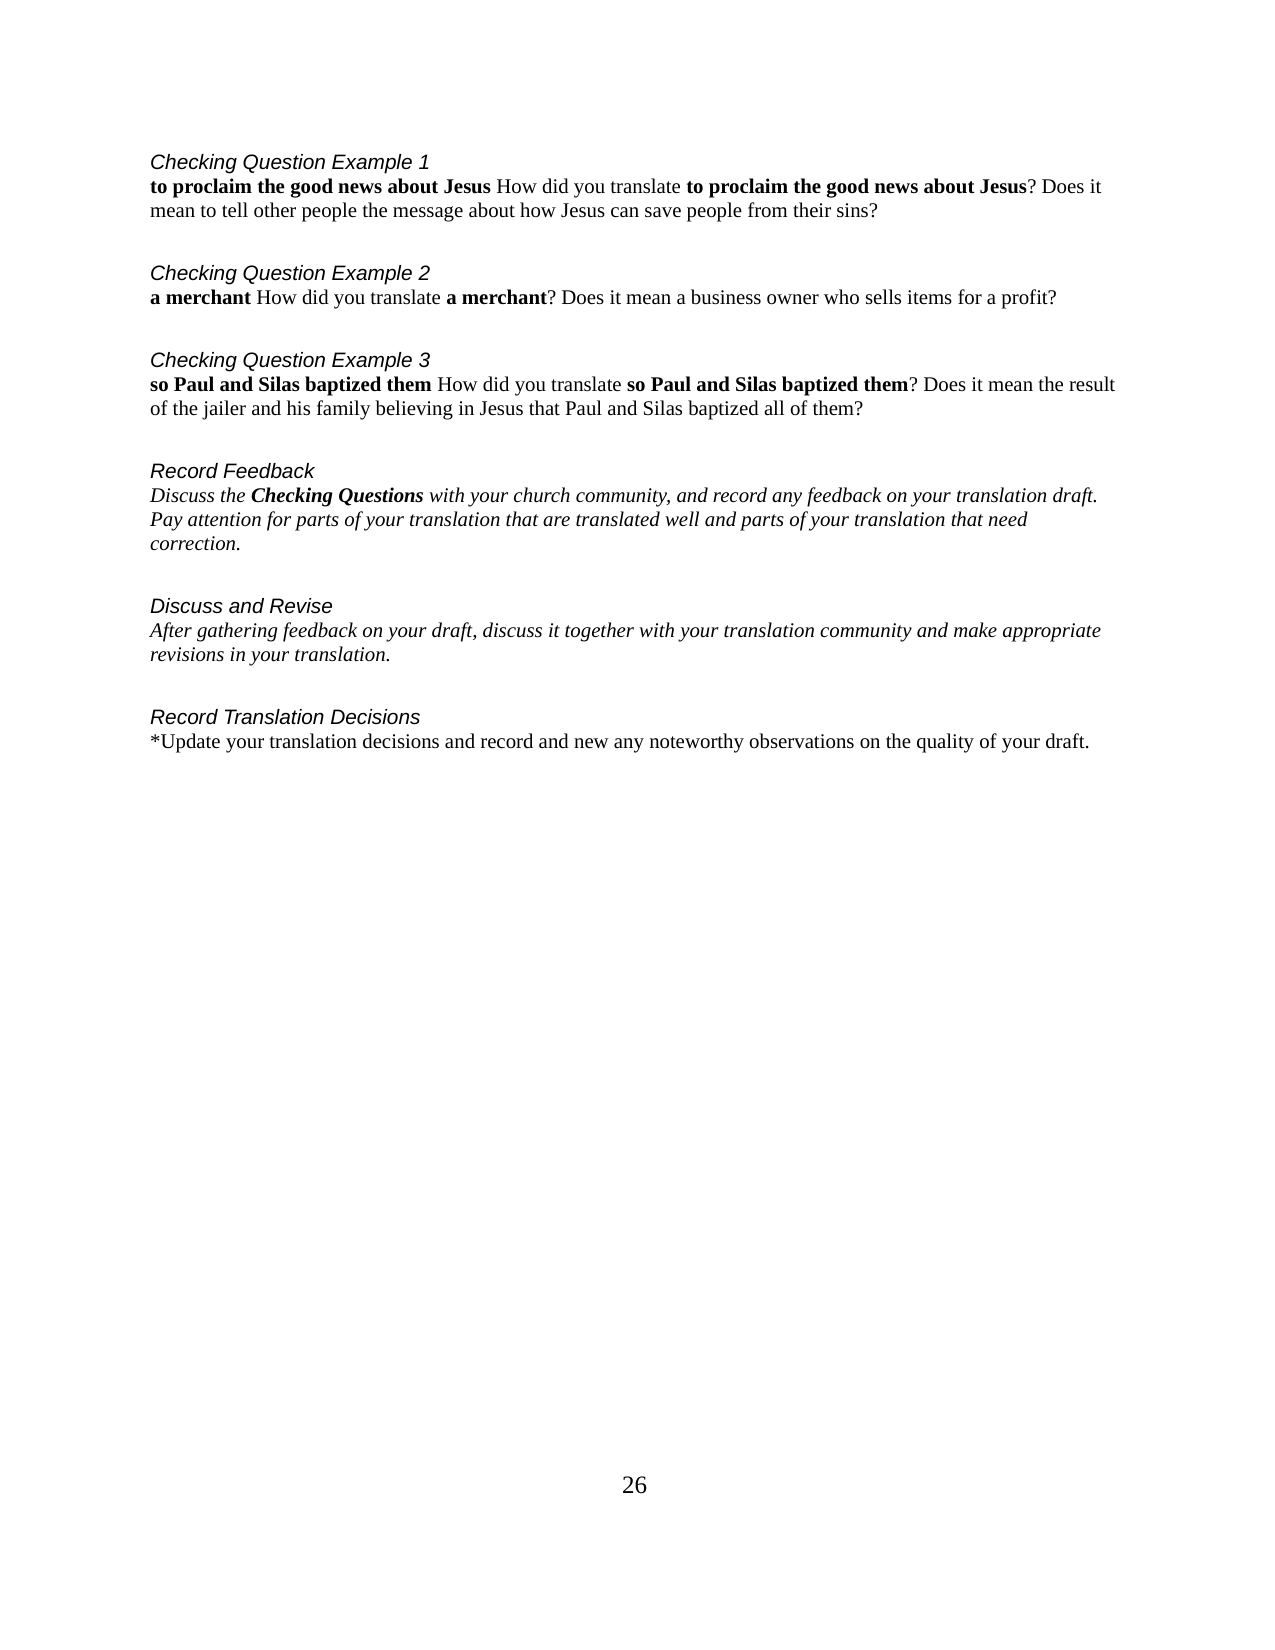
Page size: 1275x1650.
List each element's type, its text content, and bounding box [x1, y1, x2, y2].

subtitle Checking Question Example 3 [150, 348, 1125, 372]
text Discuss the Checking Questions with your church community, and record any feedback on your translation draft. Pay attention for parts of your translation that are translated well and parts of your translation that need correction. [150, 483, 1125, 555]
text so Paul and Silas baptized them How did you translate so Paul and Silas baptized them? Does it mean the result of the jailer and his family believing in Jesus that Paul and Silas baptized all of them? [150, 372, 1125, 420]
text to proclaim the good news about Jesus How did you translate to proclaim the good news about Jesus? Does it mean to tell other people the message about how Jesus can save people from their sins? [150, 174, 1125, 222]
subtitle Discuss and Revise [150, 594, 1125, 618]
subtitle Checking Question Example 2 [150, 261, 1125, 285]
subtitle Record Translation Decisions [150, 705, 1125, 729]
text After gathering feedback on your draft, discuss it together with your translation community and make appropriate revisions in your translation. [150, 618, 1125, 666]
subtitle Record Feedback [150, 459, 1125, 483]
text *Update your translation decisions and record and new any noteworthy observations on the quality of your draft. [150, 729, 1125, 753]
text a merchant How did you translate a merchant? Does it mean a business owner who sells items for a profit? [150, 285, 1125, 309]
subtitle Checking Question Example 1 [150, 150, 1125, 174]
